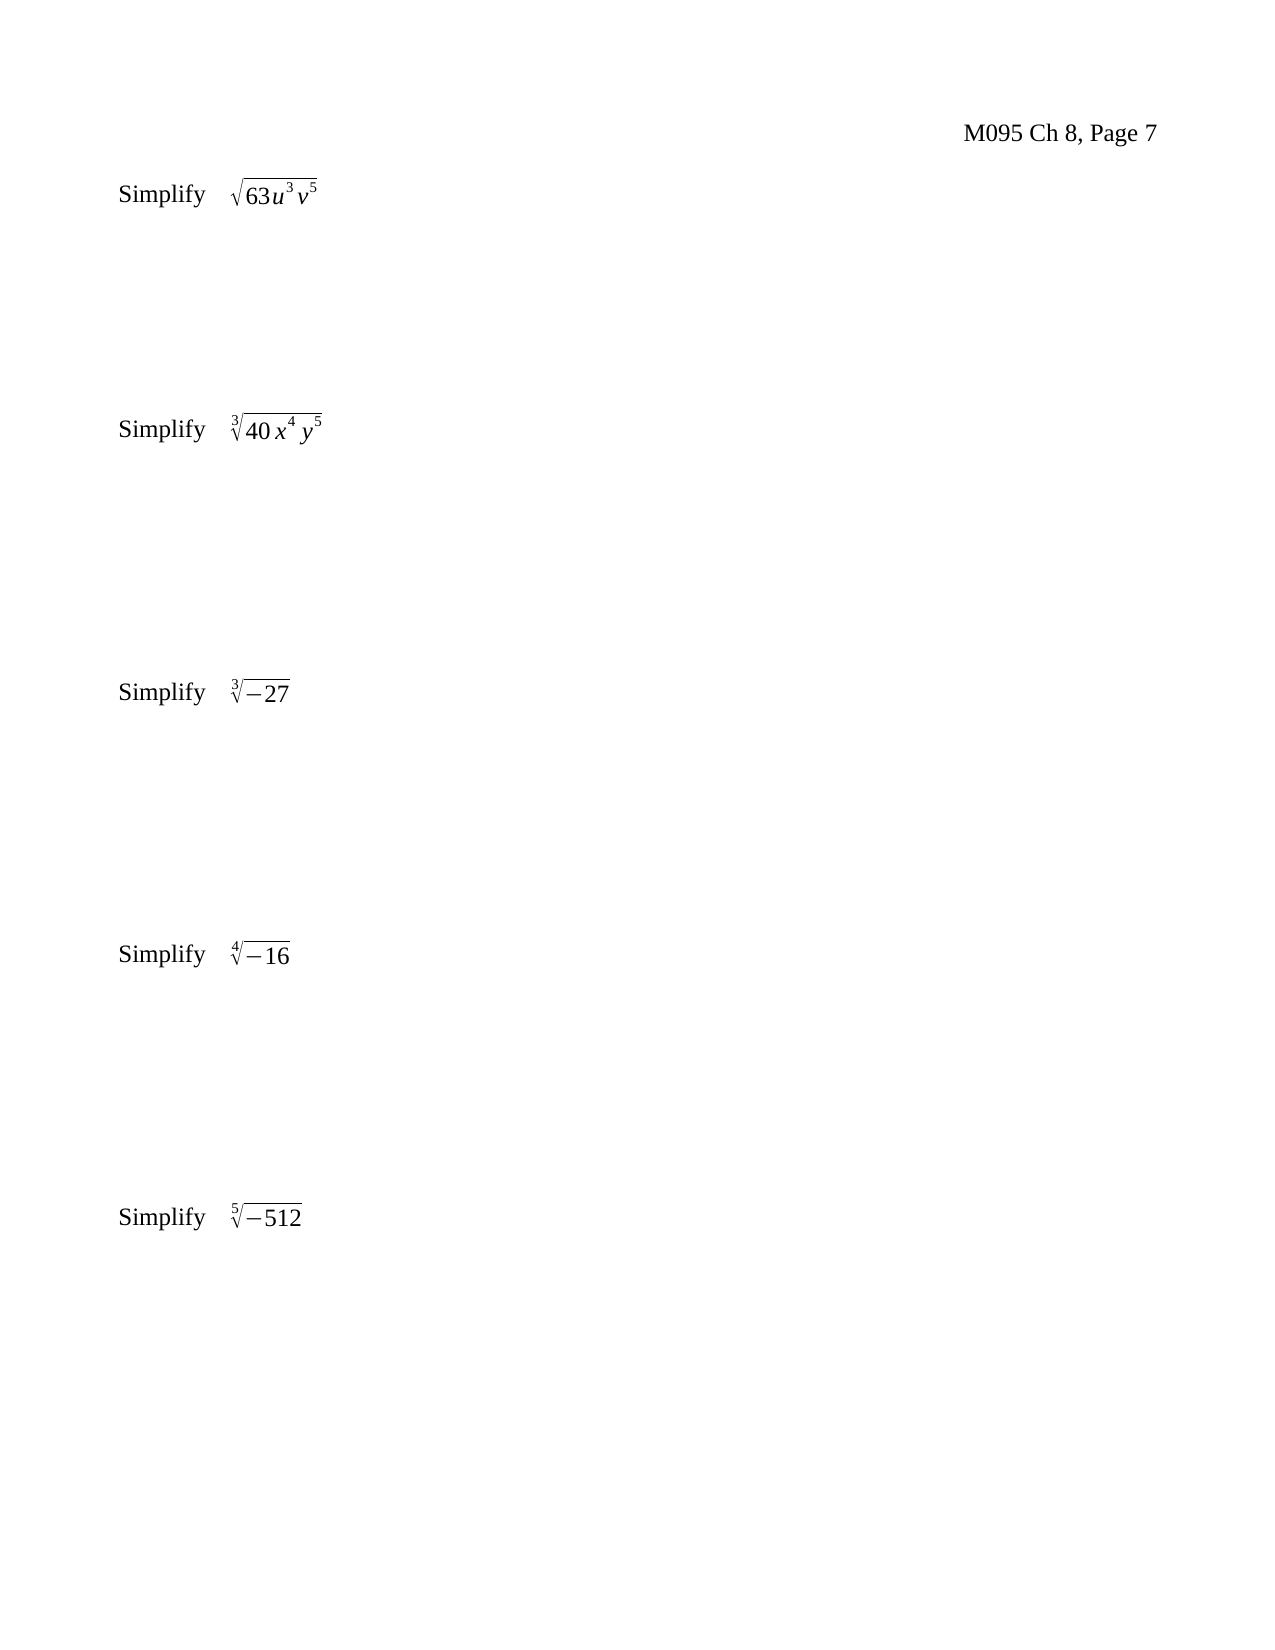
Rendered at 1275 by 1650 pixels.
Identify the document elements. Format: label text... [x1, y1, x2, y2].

text Simplify [118, 1200, 1157, 1232]
text Simplify [118, 411, 1157, 445]
text Simplify [118, 938, 1157, 970]
text Simplify [118, 675, 1157, 708]
text Simplify [118, 176, 1157, 210]
